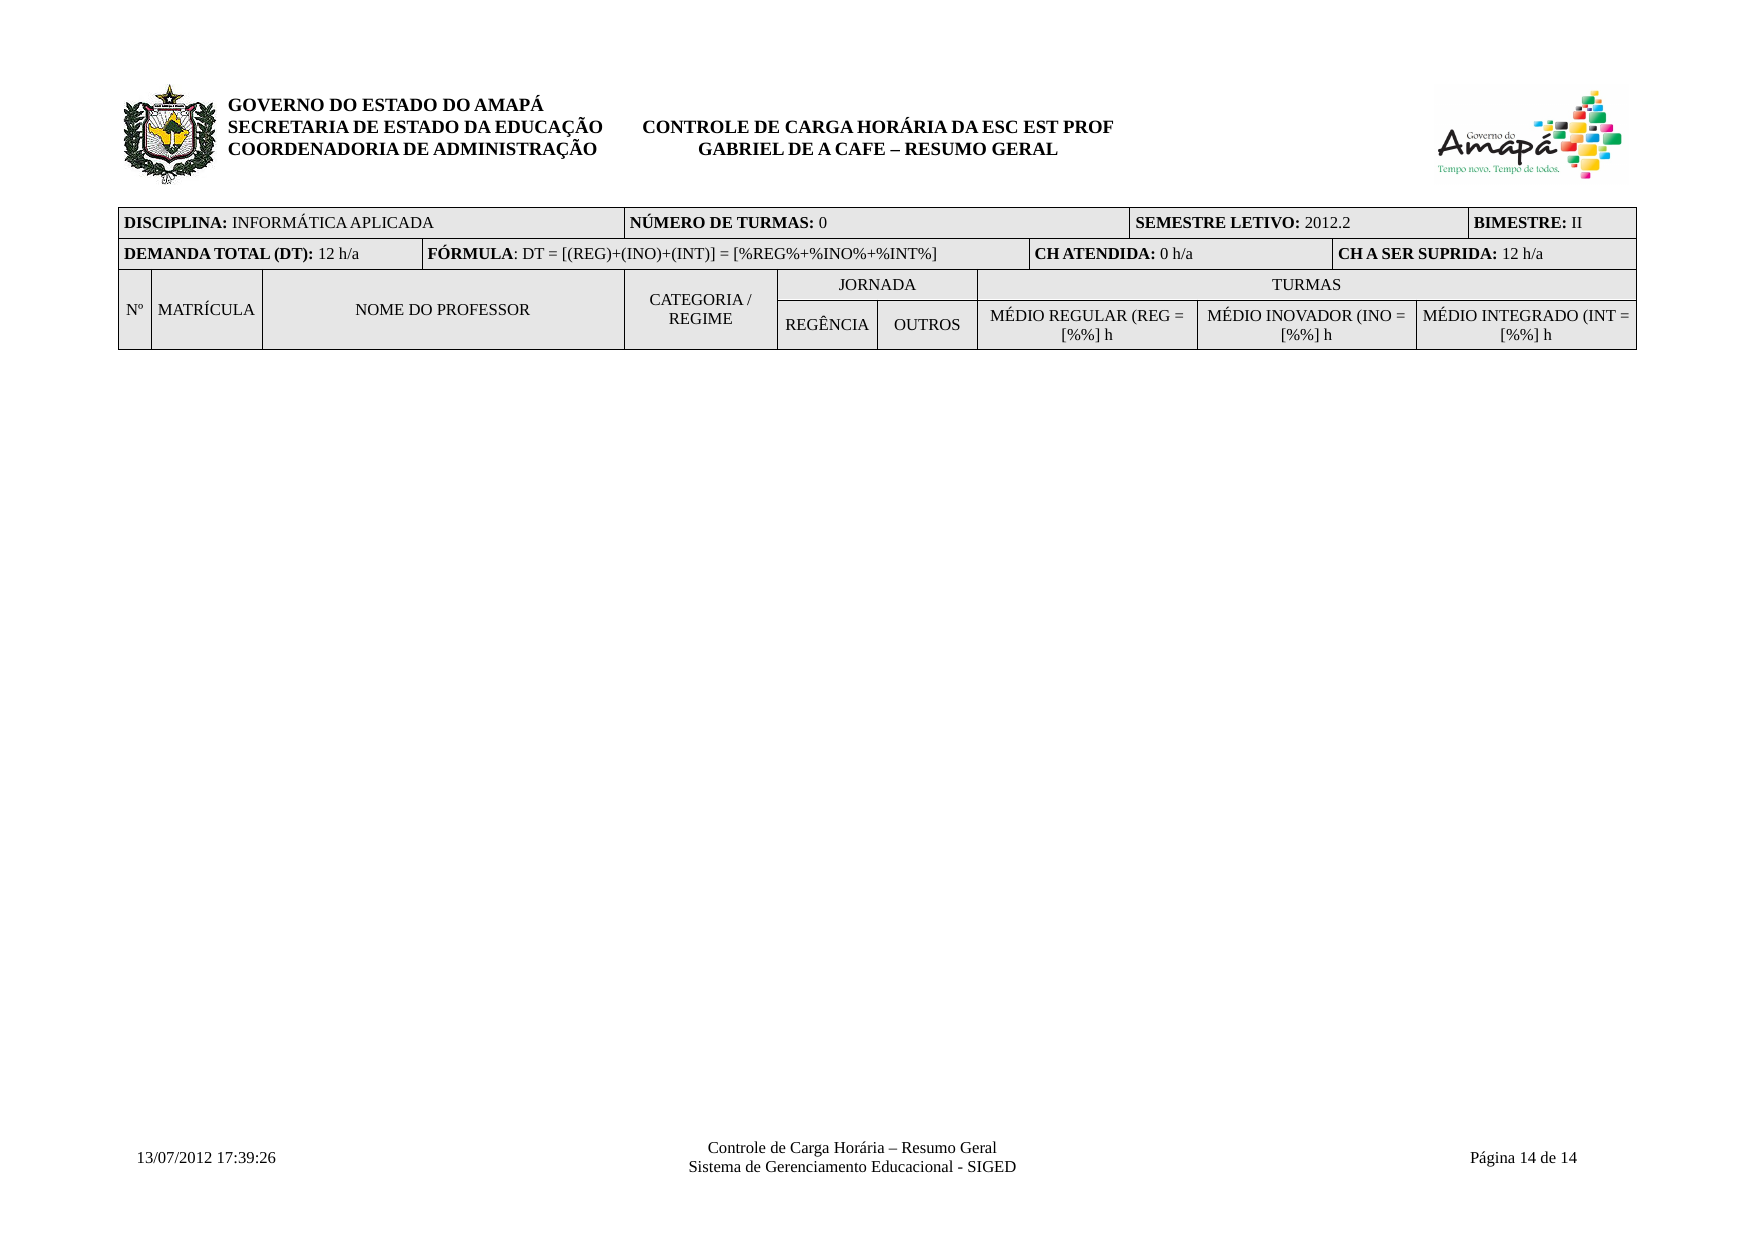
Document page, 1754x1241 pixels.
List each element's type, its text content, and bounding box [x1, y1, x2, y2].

table_cell FÓRMULA: DT = [(REG)+(INO)+(INT)] = [%REG%+%INO%+%INT%] [423, 239, 1029, 269]
table_cell NOME DO PROFESSOR [263, 270, 624, 349]
table_header BIMESTRE: II [1469, 208, 1636, 238]
table_cell MÉDIO INTEGRADO (INT = [%%] h [1417, 301, 1636, 349]
table_cell MÉDIO INOVADOR (INO = [%%] h [1198, 301, 1416, 349]
picture [1433, 84, 1629, 185]
table_cell MATRÍCULA [152, 270, 262, 349]
table_header DISCIPLINA: INFORMÁTICA APLICADA [119, 208, 624, 238]
table_header NÚMERO DE TURMAS: 0 [625, 208, 1129, 238]
table_cell CH A SER SUPRIDA: 12 h/a [1333, 239, 1636, 269]
table_header SEMESTRE LETIVO: 2012.2 [1130, 208, 1468, 238]
table_cell MÉDIO REGULAR (REG = [%%] h [978, 301, 1197, 349]
table_cell Nº [119, 270, 151, 349]
table_cell OUTROS [878, 301, 977, 349]
picture [123, 84, 218, 185]
table_cell CH ATENDIDA: 0 h/a [1030, 239, 1332, 269]
table_cell JORNADA [778, 270, 977, 299]
table_cell DEMANDA TOTAL (DT): 12 h/a [119, 239, 422, 269]
table_cell CATEGORIA / REGIME [625, 270, 777, 349]
table_cell TURMAS [978, 270, 1636, 299]
table_cell REGÊNCIA [778, 301, 877, 349]
